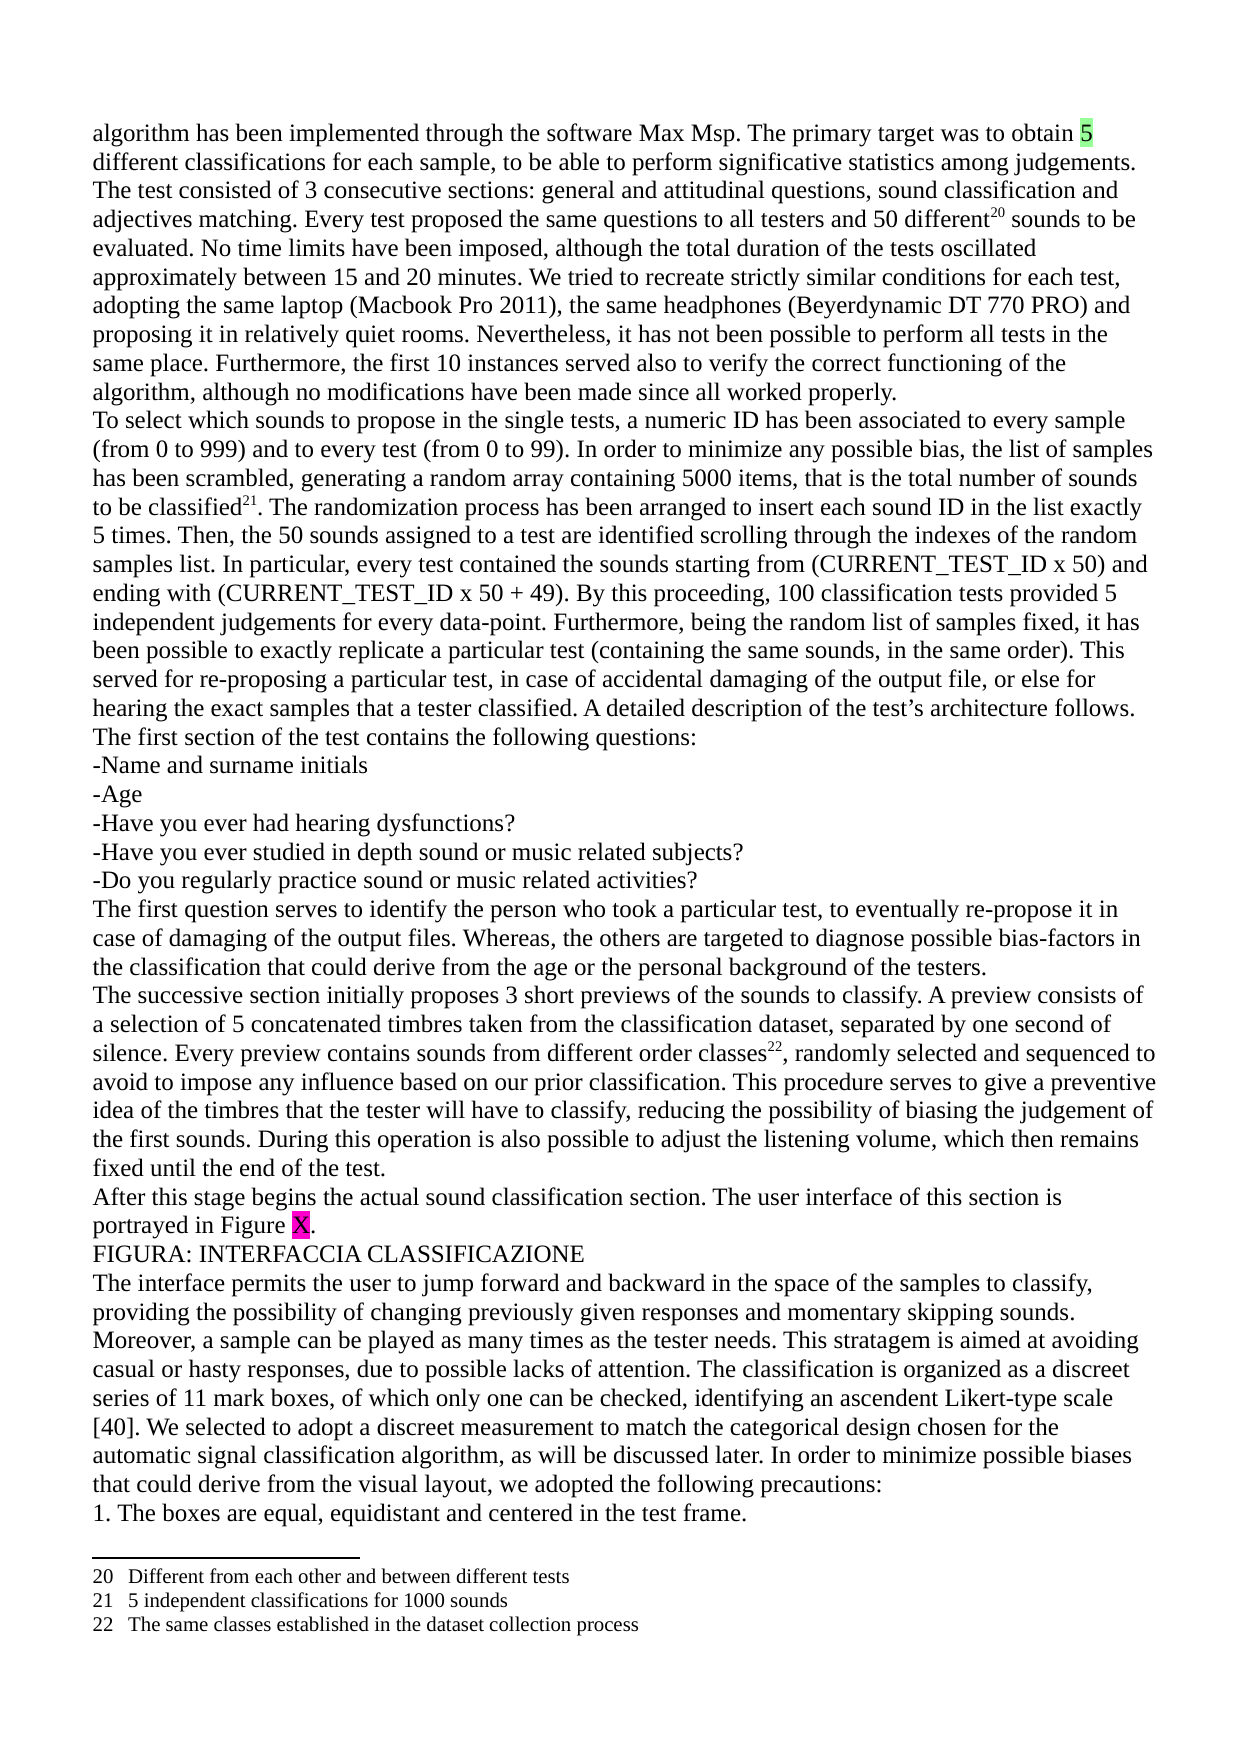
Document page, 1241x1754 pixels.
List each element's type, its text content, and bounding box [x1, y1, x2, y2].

text The interface permits the user to jump forward and backward in the space of the samples to classify, providing the possibility of changing previously given responses and momentary skipping sounds. Moreover, a sample can be played as many times as the tester needs. This stratagem is aimed at avoiding casual or hasty responses, due to possible lacks of attention. The classification is organized as a discreet series of 11 mark boxes, of which only one can be checked, identifying an ascendent Likert-type scale [40]. We selected to adopt a discreet measurement to match the categorical design chosen for the automatic signal classification algorithm, as will be discussed later. In order to minimize possible biases that could derive from the visual layout, we adopted the following precautions: [92, 1268, 1160, 1498]
text -Have you ever studied in depth sound or music related subjects? [92, 837, 1160, 866]
text 5 independent classifications for 1000 sounds [92, 1588, 1160, 1612]
text -Have you ever had hearing dysfunctions? [92, 808, 1160, 837]
text algorithm has been implemented through the software Max Msp. The primary target was to obtain 5 different classifications for each sample, to be able to perform significative statistics among judgements. The test consisted of 3 consecutive sections: general and attitudinal questions, sound classification and adjectives matching. Every test proposed the same questions to all testers and 50 different sounds to be evaluated. No time limits have been imposed, although the total duration of the tests oscillated approximately between 15 and 20 minutes. We tried to recreate strictly similar conditions for each test, adopting the same laptop (Macbook Pro 2011), the same headphones (Beyerdynamic DT 770 PRO) and proposing it in relatively quiet rooms. Nevertheless, it has not been possible to perform all tests in the same place. Furthermore, the first 10 instances served also to verify the correct functioning of the algorithm, although no modifications have been made since all worked properly. [92, 118, 1160, 406]
text Different from each other and between different tests [92, 1564, 1160, 1588]
text -Age [92, 779, 1160, 808]
text FIGURA: INTERFACCIA CLASSIFICAZIONE [92, 1239, 1160, 1268]
text -Name and surname initials [92, 751, 1160, 779]
text -Do you regularly practice sound or music related activities? [92, 866, 1160, 894]
text To select which sounds to propose in the single tests, a numeric ID has been associated to every sample (from 0 to 999) and to every test (from 0 to 99). In order to minimize any possible bias, the list of samples has been scrambled, generating a random array containing 5000 items, that is the total number of sounds to be classified. The randomization process has been arranged to insert each sound ID in the list exactly 5 times. Then, the 50 sounds assigned to a test are identified scrolling through the indexes of the random samples list. In particular, every test contained the sounds starting from (CURRENT_TEST_ID x 50) and ending with (CURRENT_TEST_ID x 50 + 49). By this proceeding, 100 classification tests provided 5 independent judgements for every data-point. Furthermore, being the random list of samples fixed, it has been possible to exactly replicate a particular test (containing the same sounds, in the same order). This served for re-proposing a particular test, in case of accidental damaging of the output file, or else for hearing the exact samples that a tester classified. A detailed description of the test’s architecture follows. [92, 406, 1160, 722]
text The same classes established in the dataset collection process [92, 1612, 1160, 1636]
text The successive section initially proposes 3 short previews of the sounds to classify. A preview consists of a selection of 5 concatenated timbres taken from the classification dataset, separated by one second of silence. Every preview contains sounds from different order classes, randomly selected and sequenced to avoid to impose any influence based on our prior classification. This procedure serves to give a preventive idea of the timbres that the tester will have to classify, reducing the possibility of biasing the judgement of the first sounds. During this operation is also possible to adjust the listening volume, which then remains fixed until the end of the test. [92, 981, 1160, 1182]
text After this stage begins the actual sound classification section. The user interface of this section is portrayed in Figure X. [92, 1182, 1160, 1239]
text The first question serves to identify the person who took a particular test, to eventually re-propose it in case of damaging of the output files. Whereas, the others are targeted to diagnose possible bias-factors in the classification that could derive from the age or the personal background of the testers. [92, 894, 1160, 981]
text 1. The boxes are equal, equidistant and centered in the test frame. [92, 1498, 1160, 1527]
text The first section of the test contains the following questions: [92, 722, 1160, 751]
